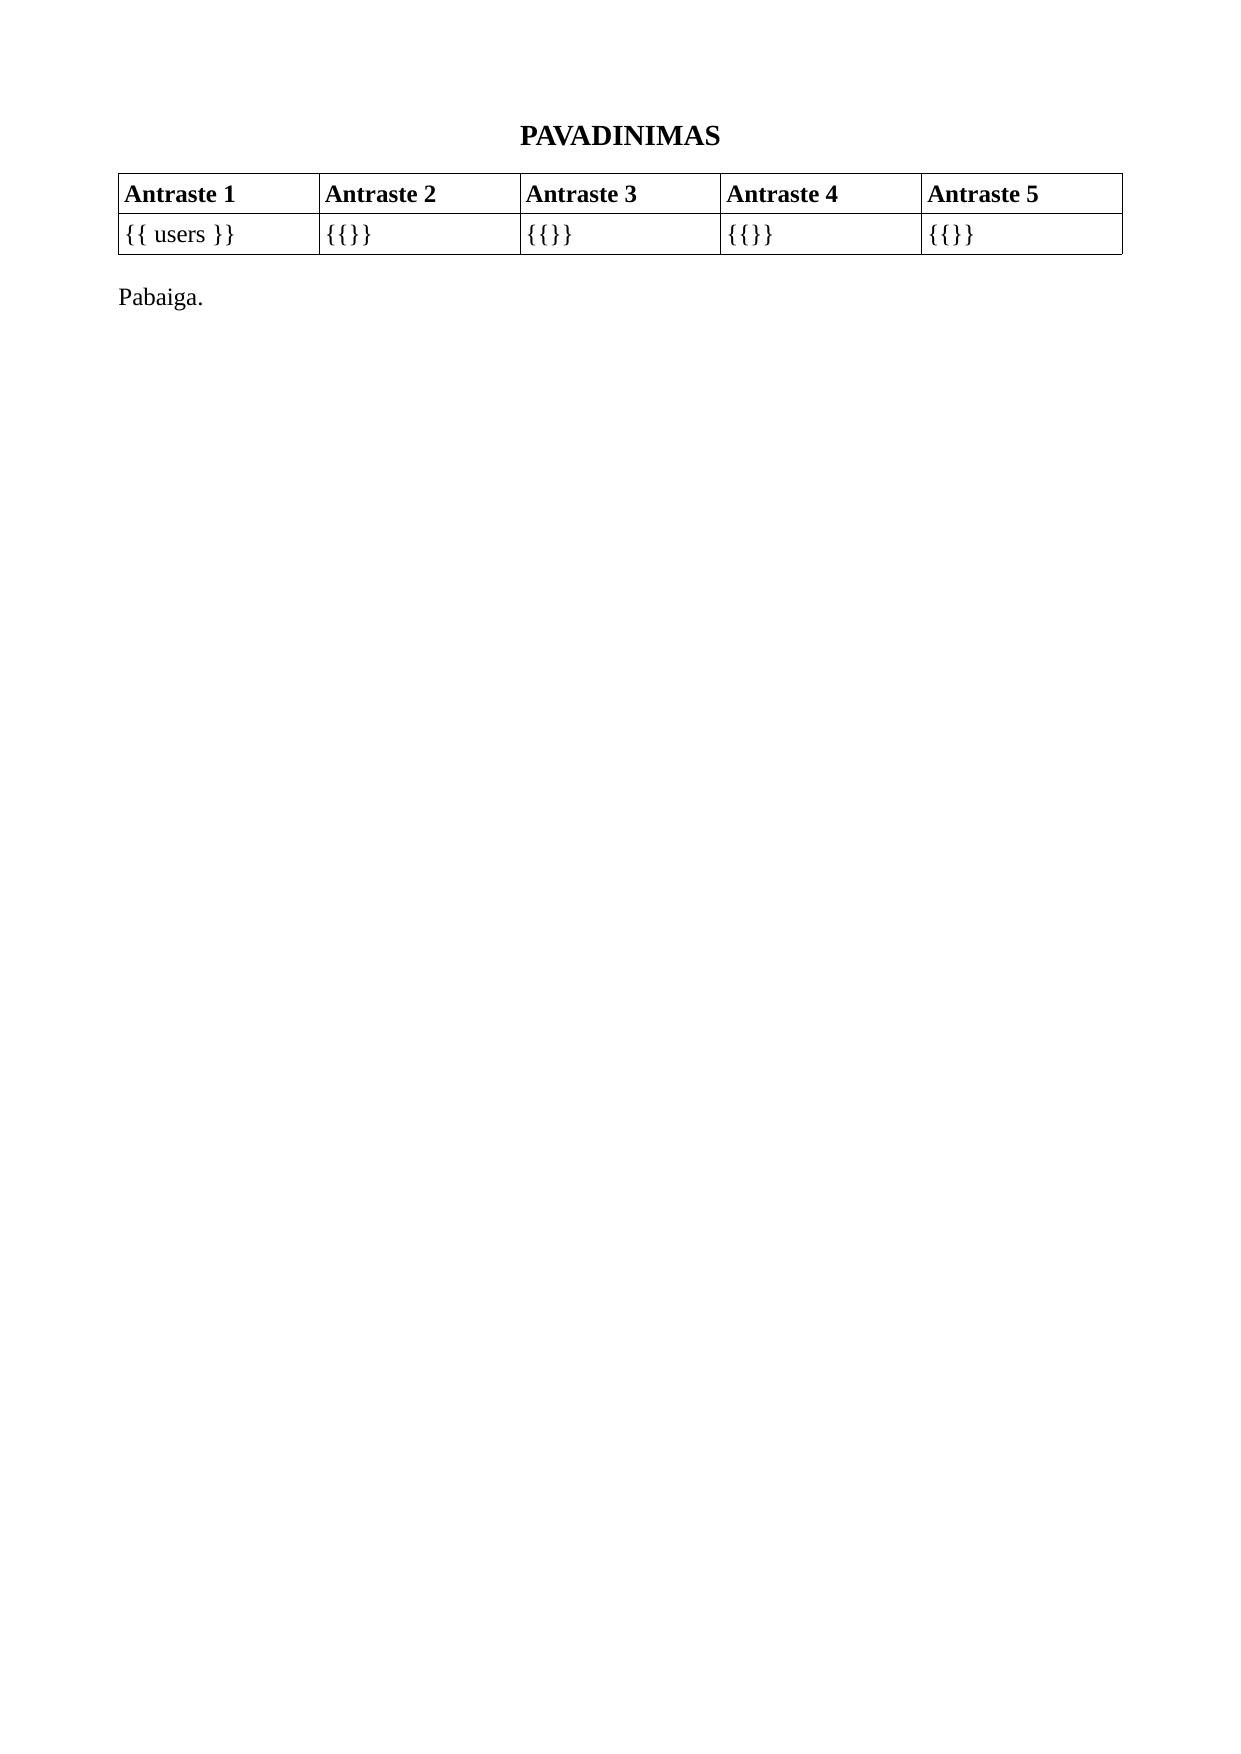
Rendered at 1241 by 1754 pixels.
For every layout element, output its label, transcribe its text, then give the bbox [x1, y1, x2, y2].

table_header Antraste 4 [721, 174, 921, 213]
table_header Antraste 3 [521, 174, 720, 213]
table_cell {{}} [320, 214, 520, 253]
text PAVADINIMAS [118, 118, 1122, 152]
table_header Antraste 2 [320, 174, 520, 213]
table_header Antraste 1 [119, 174, 319, 213]
table_cell {{ users }} [119, 214, 319, 253]
table_cell {{}} [521, 214, 720, 253]
table_header Antraste 5 [922, 174, 1122, 213]
table_cell {{}} [721, 214, 921, 253]
table_cell {{}} [922, 214, 1122, 253]
text Pabaiga. [118, 282, 1122, 311]
